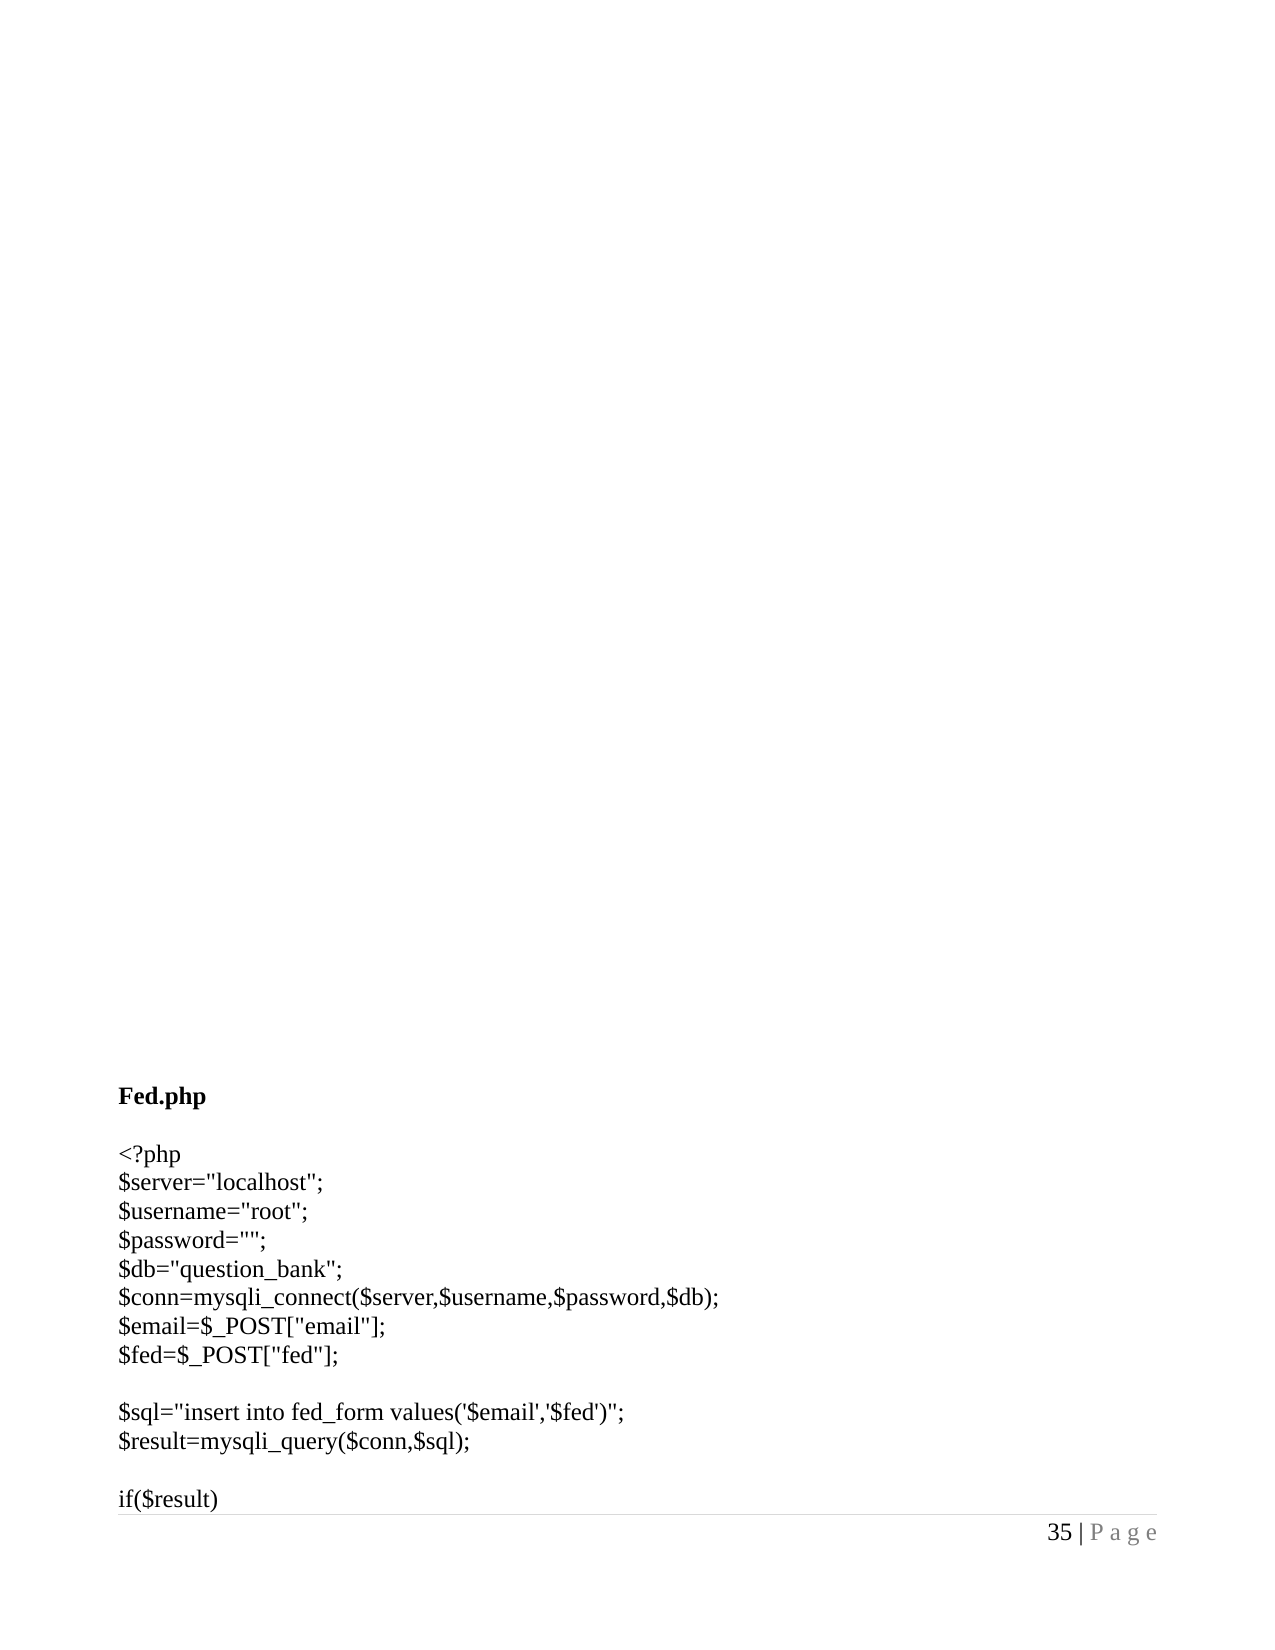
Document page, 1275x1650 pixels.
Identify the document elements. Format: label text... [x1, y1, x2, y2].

text $fed=$_POST["fed"]; [118, 1340, 1157, 1369]
text $username="root"; [118, 1196, 1157, 1225]
text $email=$_POST["email"]; [118, 1311, 1157, 1340]
text $result=mysqli_query($conn,$sql); [118, 1426, 1157, 1455]
text $password=""; [118, 1225, 1157, 1254]
text <?php [118, 1139, 1157, 1167]
text Fed.php [118, 1081, 1157, 1110]
text $conn=mysqli_connect($server,$username,$password,$db); [118, 1282, 1157, 1311]
text $server="localhost"; [118, 1167, 1157, 1196]
text $db="question_bank"; [118, 1254, 1157, 1282]
text $sql="insert into fed_form values('$email','$fed')"; [118, 1397, 1157, 1426]
text if($result) [118, 1484, 1157, 1512]
